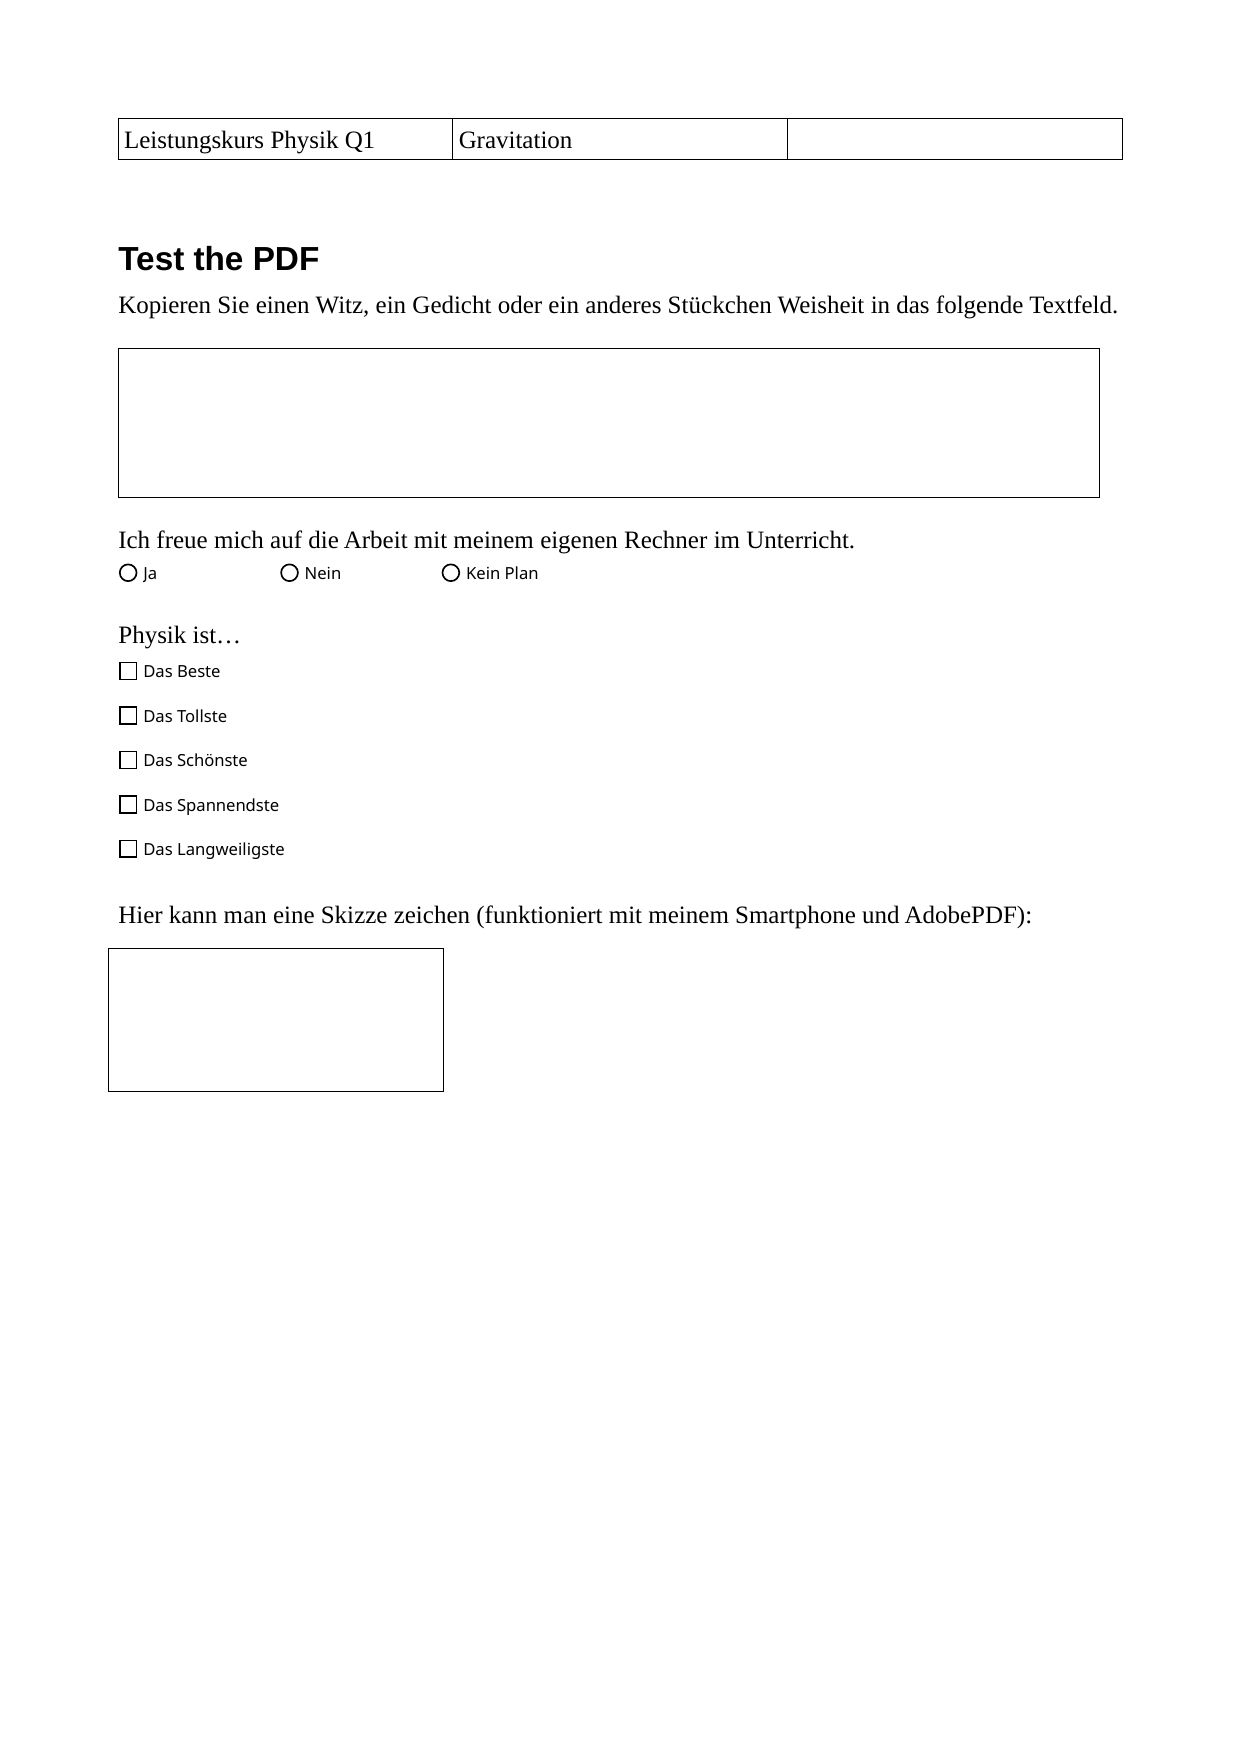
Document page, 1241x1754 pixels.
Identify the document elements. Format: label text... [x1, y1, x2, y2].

text Kopieren Sie einen Witz, ein Gedicht oder ein anderes Stückchen Weisheit in das folgende Textfeld. [118, 290, 1122, 319]
subtitle Test the PDF [118, 239, 1122, 278]
text Ich freue mich auf die Arbeit mit meinem eigenen Rechner im Unterricht. [118, 526, 1122, 554]
text Hier kann man eine Skizze zeichen (funktioniert mit meinem Smartphone und AdobePDF): [118, 900, 1122, 929]
text Physik ist… [118, 620, 1122, 649]
